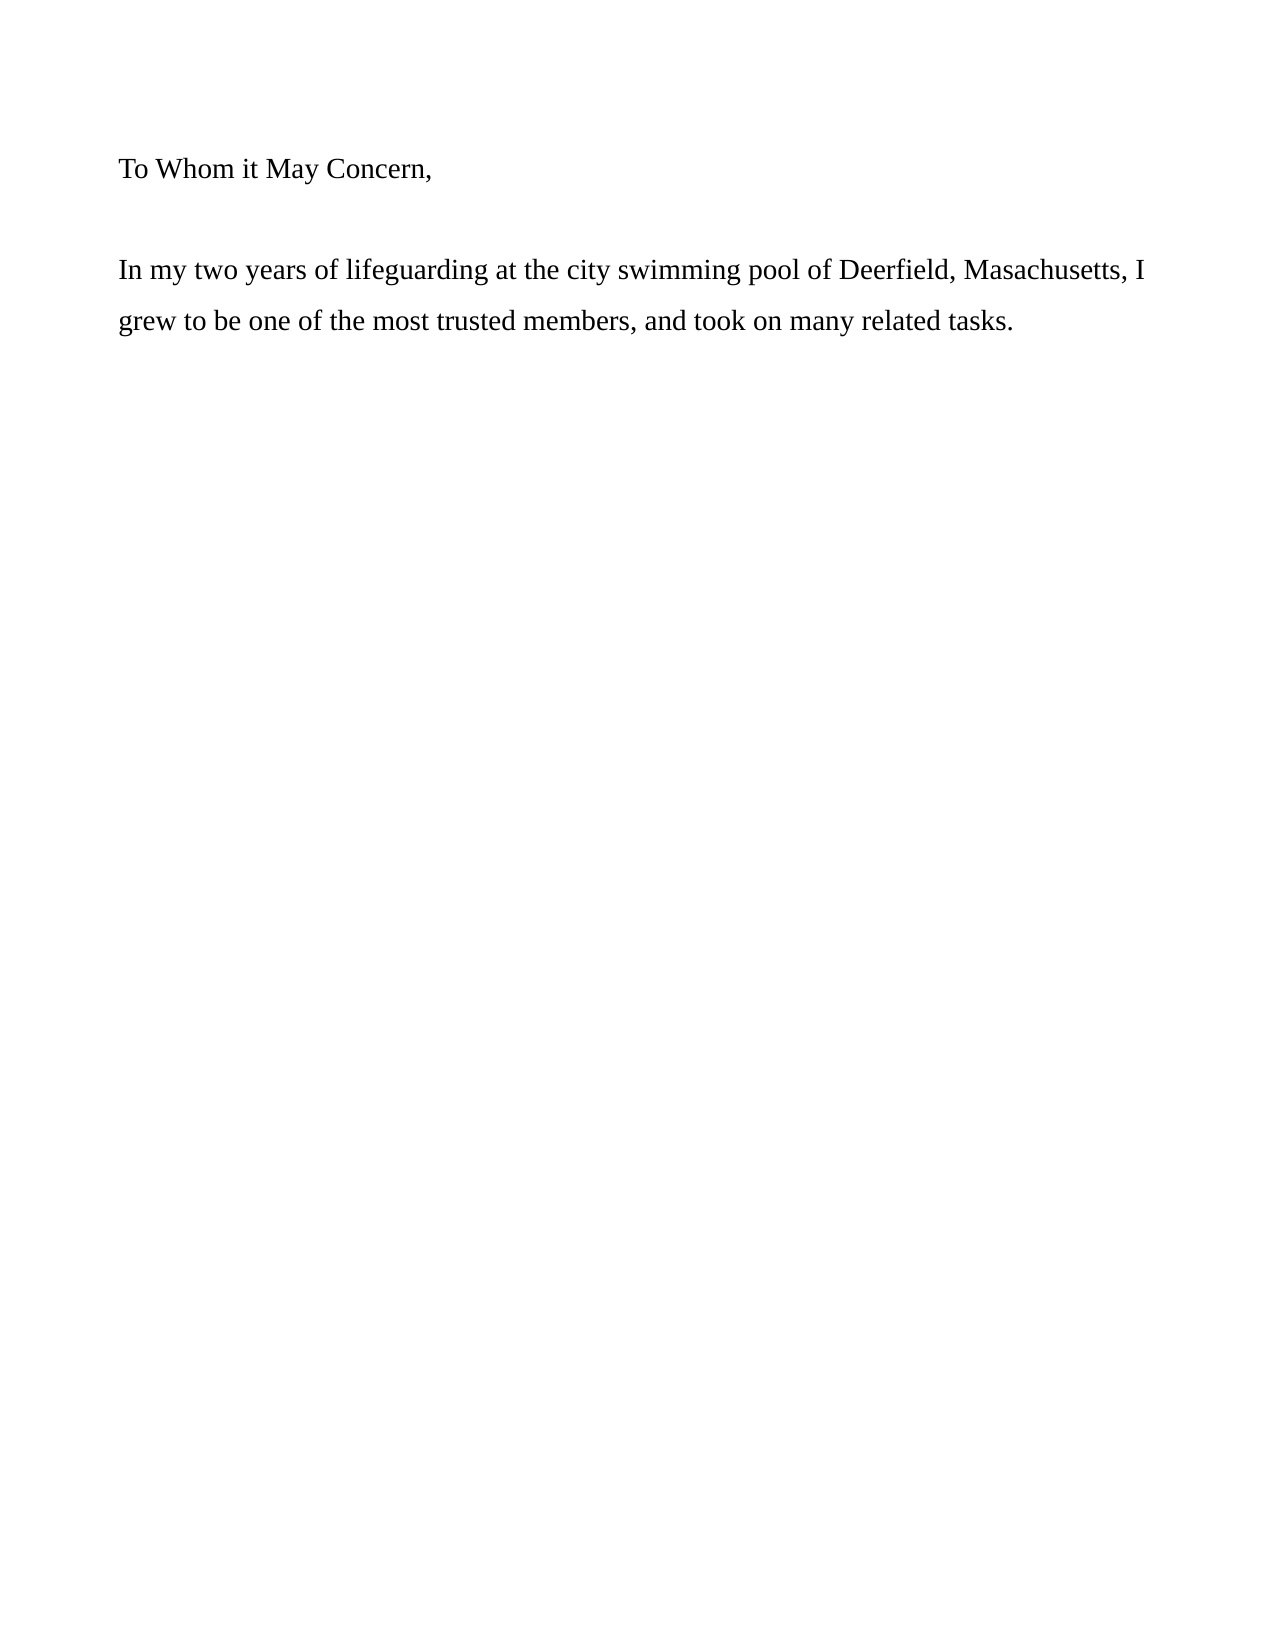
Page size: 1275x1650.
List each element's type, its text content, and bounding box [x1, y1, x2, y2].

text In my two years of lifeguarding at the city swimming pool of Deerfield, Masachusetts, I grew to be one of the most trusted members, and took on many related tasks. [118, 252, 1157, 336]
text To Whom it May Concern, [118, 152, 1157, 185]
